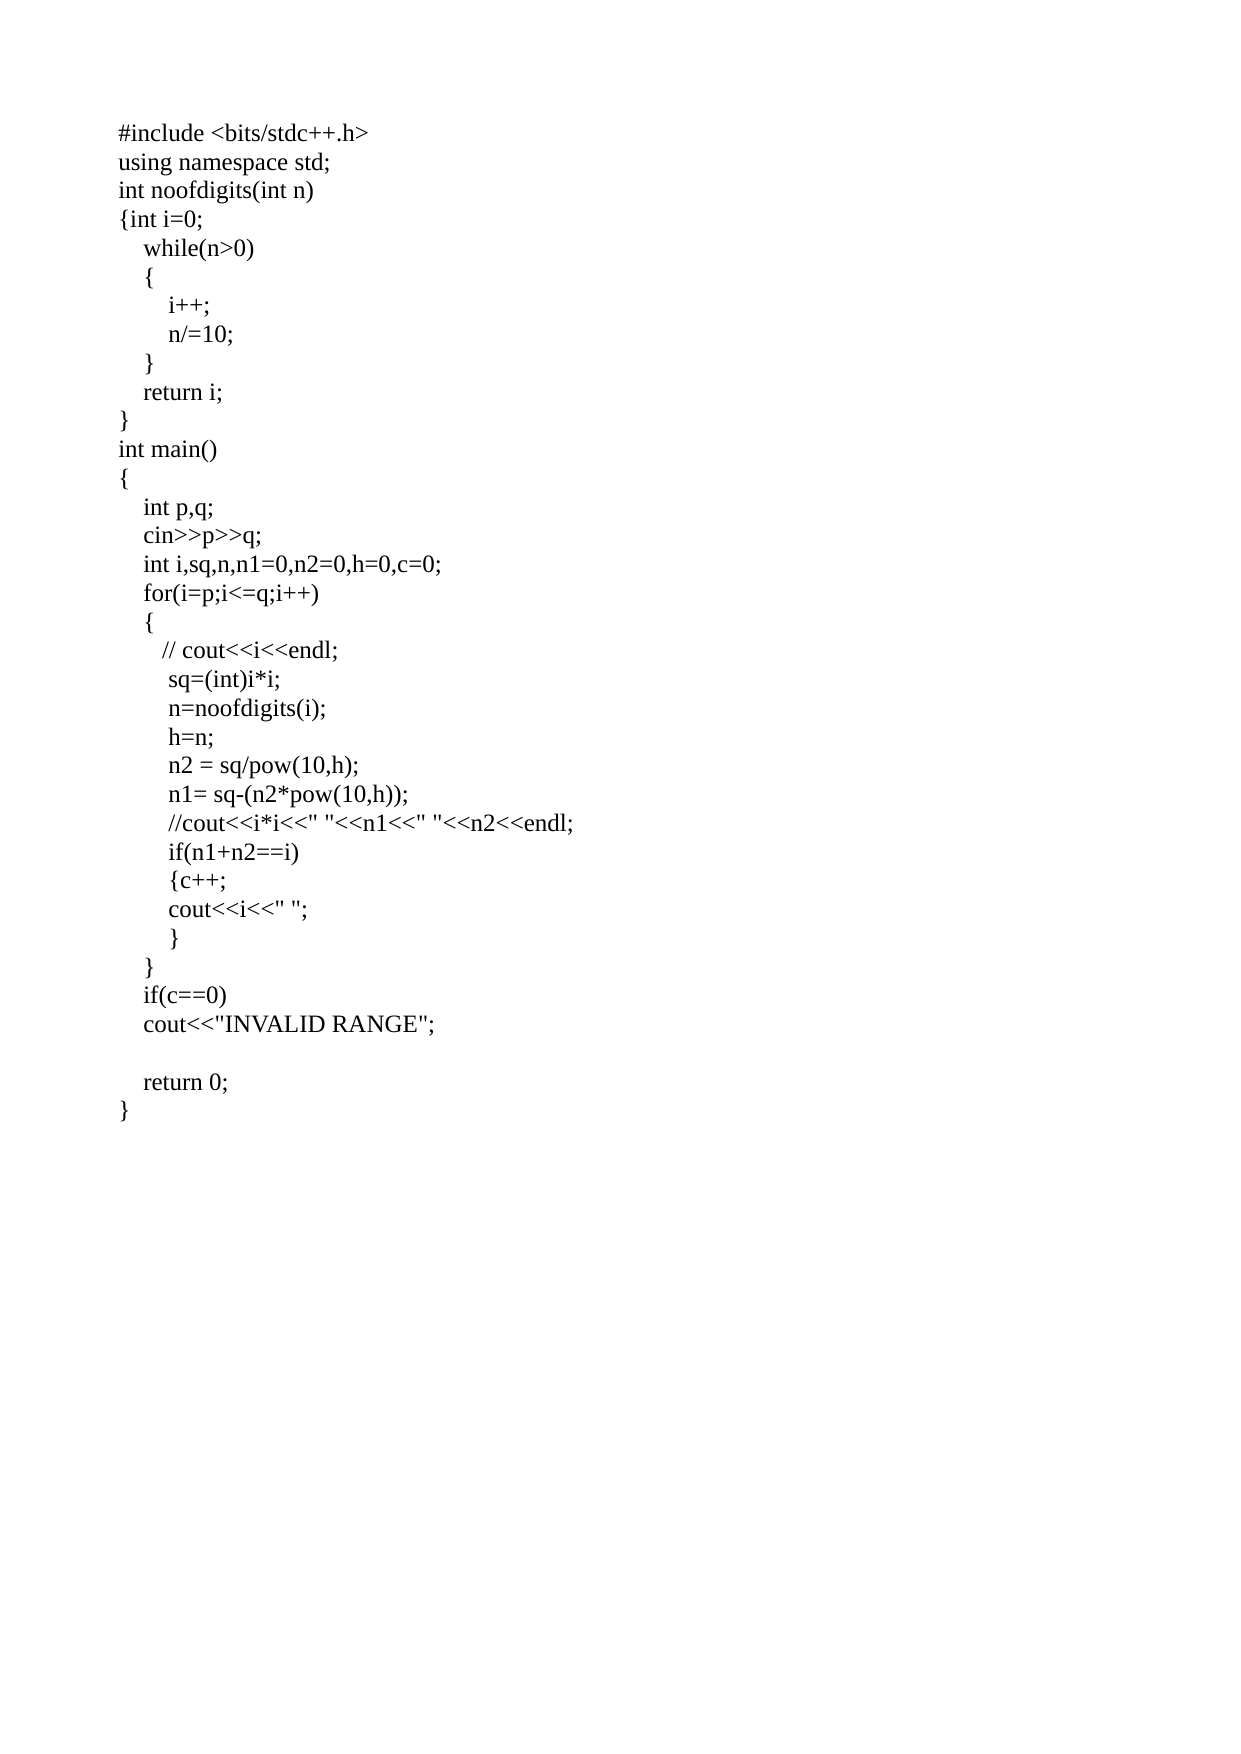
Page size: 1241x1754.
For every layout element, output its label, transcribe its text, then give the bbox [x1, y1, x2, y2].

text return i; [118, 377, 1122, 406]
text cout<<i<<" "; [118, 894, 1122, 923]
text n1= sq-(n2*pow(10,h)); [118, 779, 1122, 808]
text return 0; [118, 1067, 1122, 1096]
text int i,sq,n,n1=0,n2=0,h=0,c=0; [118, 549, 1122, 578]
text sq=(int)i*i; [118, 664, 1122, 693]
text {c++; [118, 866, 1122, 894]
text } [118, 952, 1122, 981]
text int p,q; [118, 492, 1122, 521]
text } [118, 348, 1122, 377]
text // cout<<i<<endl; [118, 636, 1122, 664]
text i++; [118, 291, 1122, 319]
text int main() [118, 434, 1122, 463]
text {int i=0; [118, 204, 1122, 233]
text n=noofdigits(i); [118, 693, 1122, 722]
text { [118, 607, 1122, 636]
text { [118, 463, 1122, 492]
text #include <bits/stdc++.h> [118, 118, 1122, 147]
text h=n; [118, 722, 1122, 751]
text cout<<"INVALID RANGE"; [118, 1009, 1122, 1038]
text { [118, 262, 1122, 291]
text using namespace std; [118, 147, 1122, 176]
text } [118, 406, 1122, 434]
text n2 = sq/pow(10,h); [118, 751, 1122, 779]
text int noofdigits(int n) [118, 176, 1122, 204]
text //cout<<i*i<<" "<<n1<<" "<<n2<<endl; [118, 808, 1122, 837]
text if(c==0) [118, 981, 1122, 1009]
text while(n>0) [118, 233, 1122, 262]
text n/=10; [118, 319, 1122, 348]
text for(i=p;i<=q;i++) [118, 578, 1122, 607]
text if(n1+n2==i) [118, 837, 1122, 866]
text cin>>p>>q; [118, 521, 1122, 549]
text } [118, 923, 1122, 952]
text } [118, 1096, 1122, 1124]
